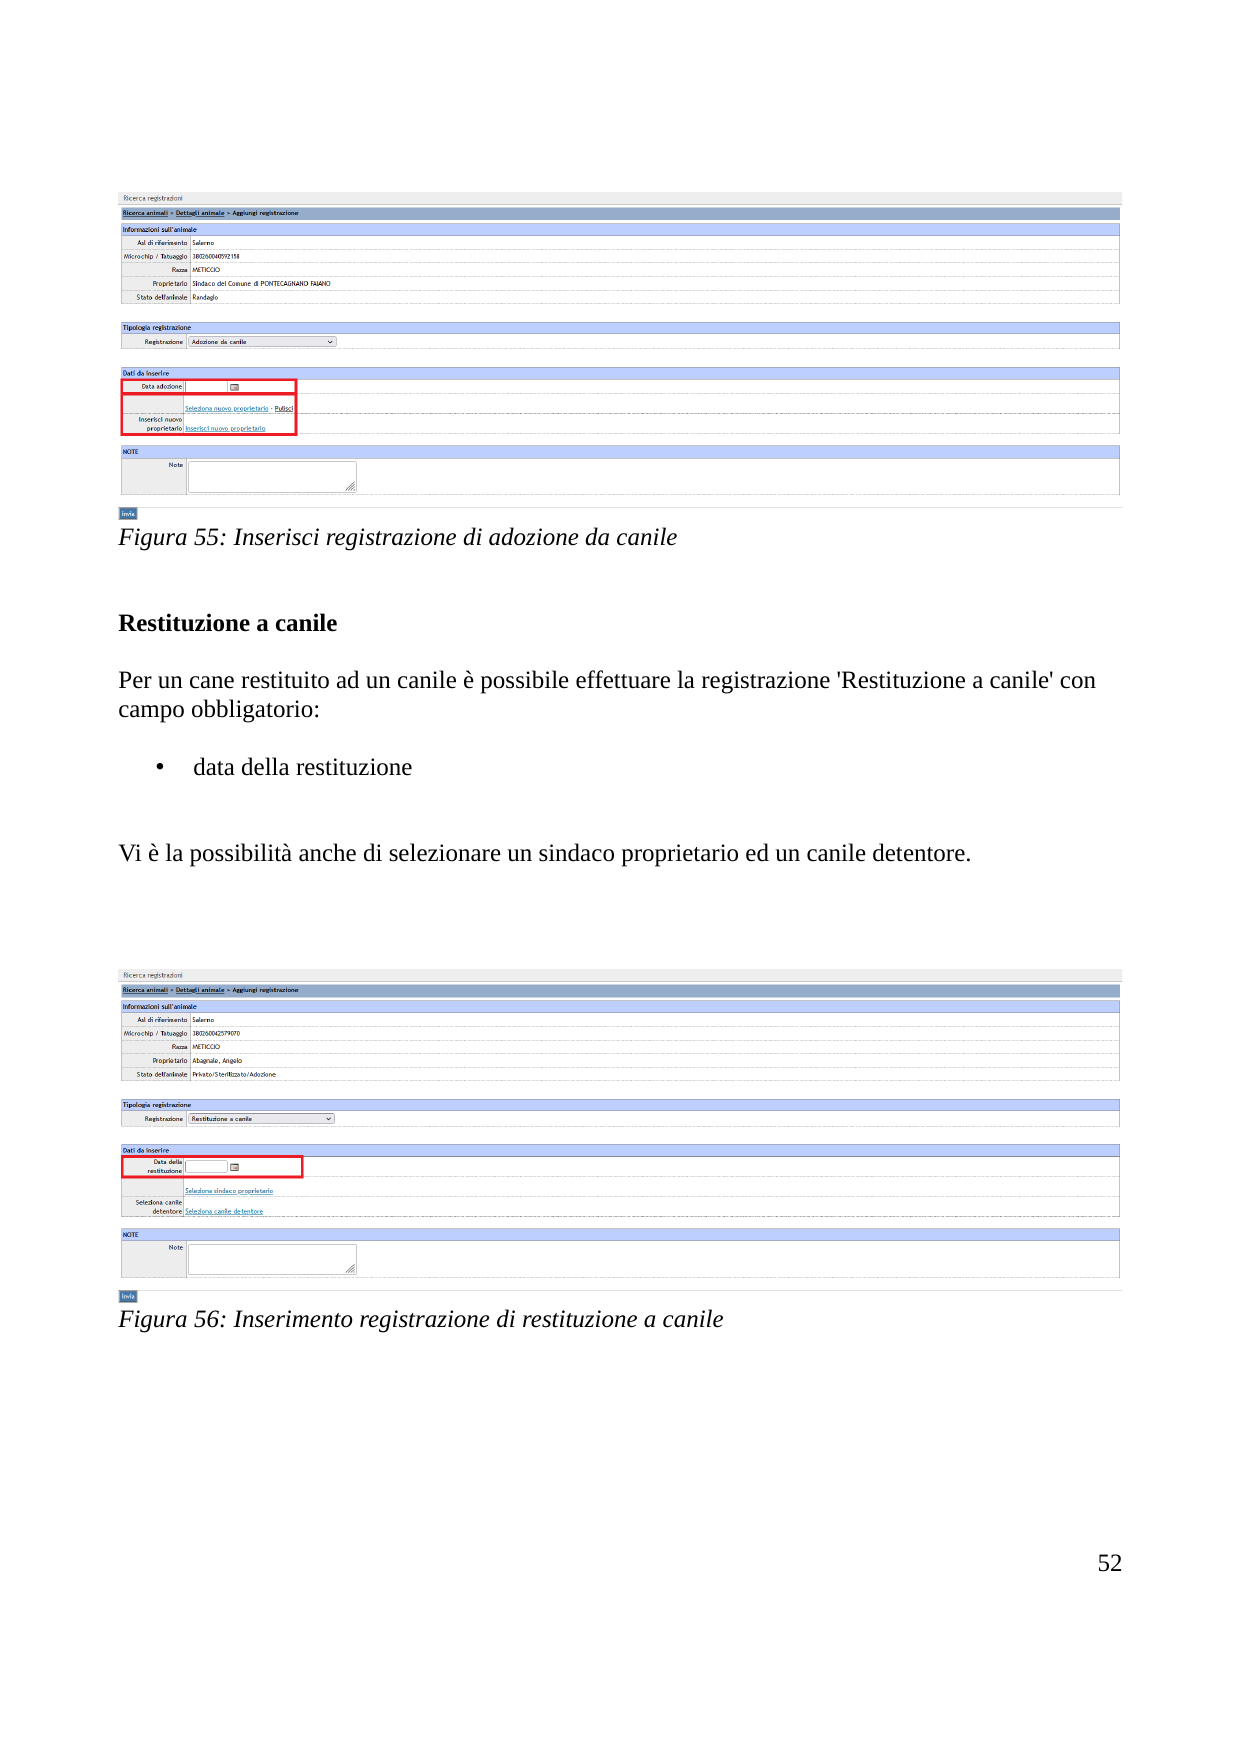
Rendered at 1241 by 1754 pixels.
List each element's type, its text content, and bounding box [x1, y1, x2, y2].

text Figura 56: Inserimento registrazione di restituzione a canile [118, 1305, 1122, 1333]
text Figura 55: Inserisci registrazione di adozione da canile [118, 522, 1122, 551]
list data della restituzione [156, 752, 1122, 781]
text Restituzione a canile [118, 608, 1122, 637]
text campo obbligatorio: [118, 694, 1122, 723]
text Vi è la possibilità anche di selezionare un sindaco proprietario ed un canile detentore. [118, 838, 1122, 867]
text Per un cane restituito ad un canile è possibile effettuare la registrazione 'Restituzione a canile' con [118, 666, 1122, 694]
